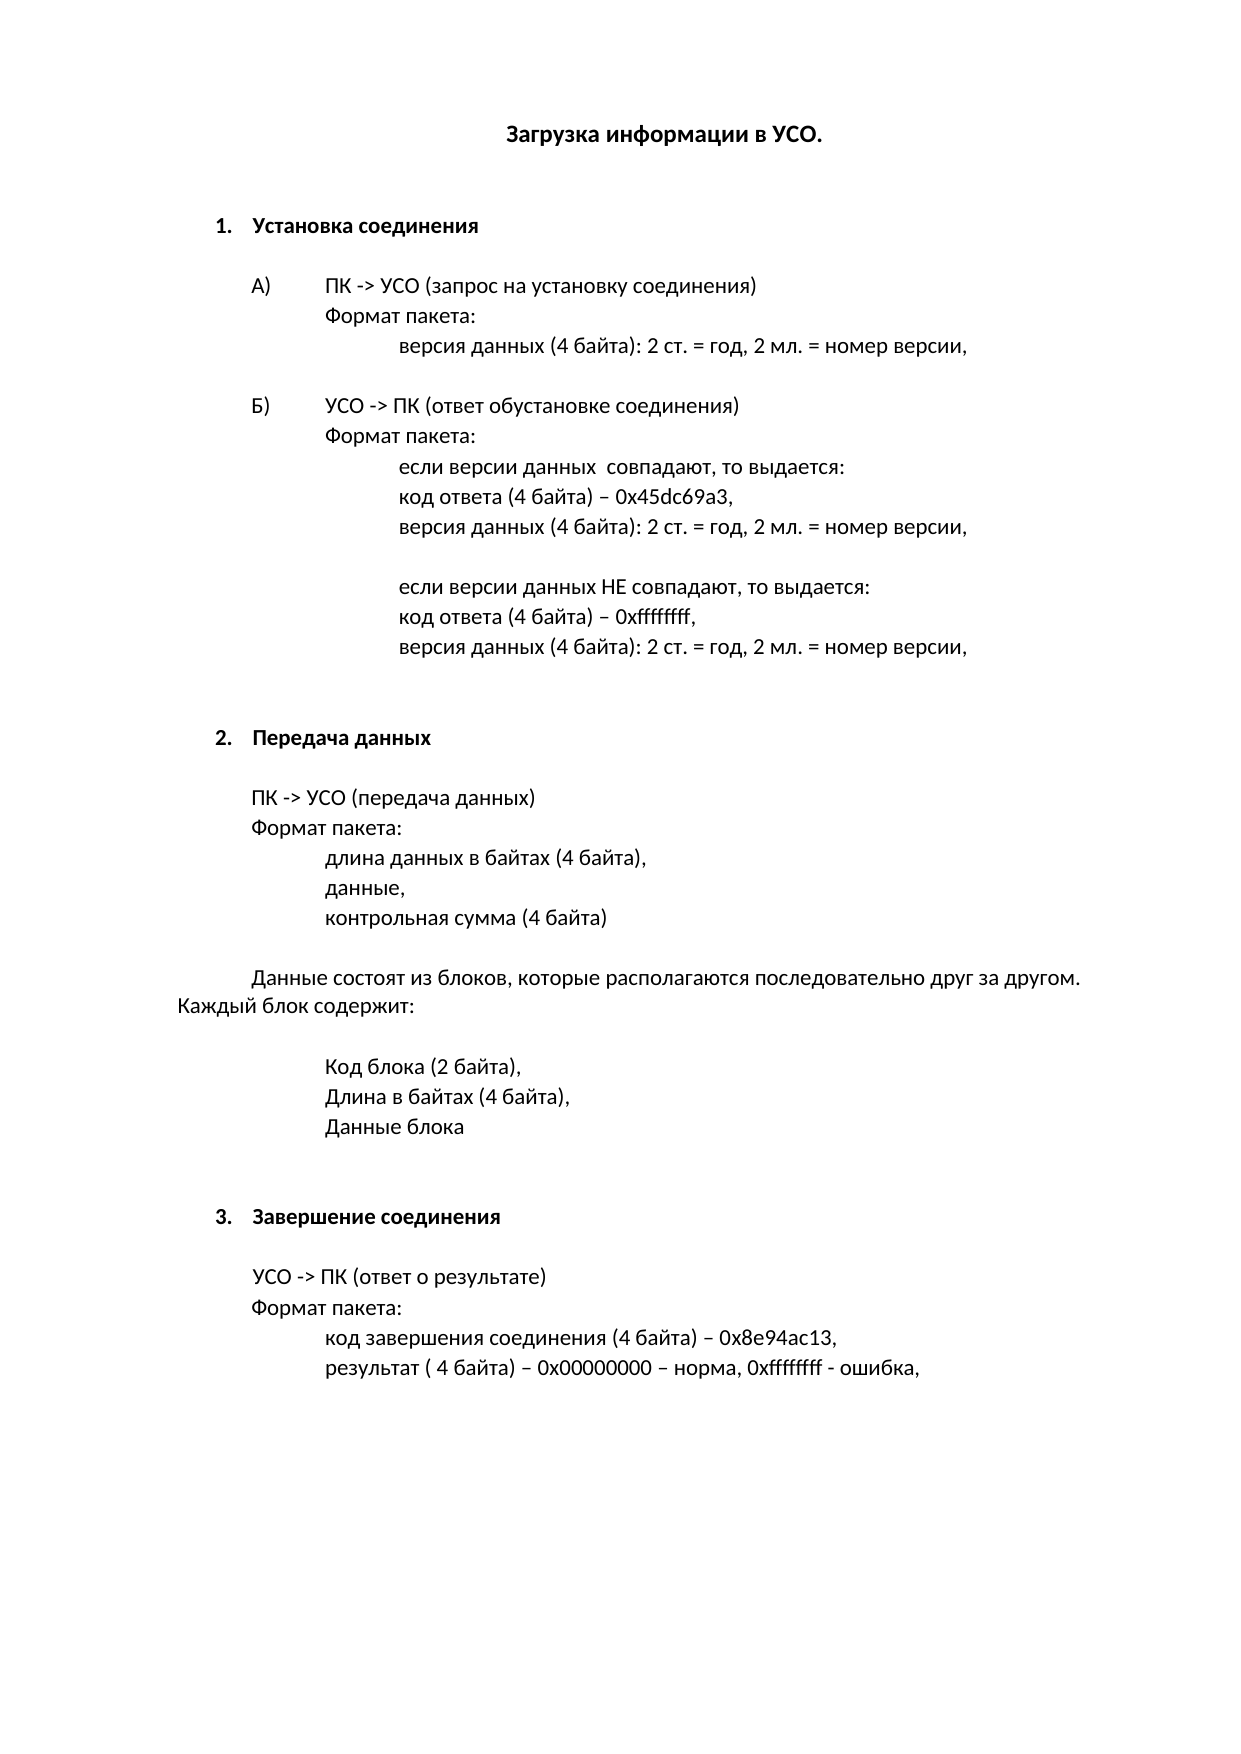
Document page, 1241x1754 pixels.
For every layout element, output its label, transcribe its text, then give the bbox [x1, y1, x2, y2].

list Передача данных [215, 723, 1152, 751]
text Формат пакета: [251, 1293, 1152, 1321]
text код ответа (4 байта) – 0xffffffff, [325, 602, 1152, 630]
text ПК -> УСО (передача данных) [251, 783, 1152, 811]
text версия данных (4 байта): 2 ст. = год, 2 мл. = номер версии, [325, 632, 1152, 660]
text Длина в байтах (4 байта), [177, 1082, 1152, 1110]
text данные, [251, 873, 1152, 901]
list Установка соединения [215, 211, 1152, 239]
text версия данных (4 байта): 2 ст. = год, 2 мл. = номер версии, [325, 331, 1152, 359]
text если версии данных НЕ совпадают, то выдается: [325, 572, 1152, 600]
list Завершение соединения [215, 1202, 1152, 1230]
text Формат пакета: [251, 301, 1152, 329]
text код завершения соединения (4 байта) – 0x8e94ac13, [251, 1323, 1152, 1351]
text код ответа (4 байта) – 0x45dc69a3, [325, 482, 1152, 510]
text УСО -> ПК (ответ о результате) [252, 1262, 1152, 1291]
text Формат пакета: [177, 422, 1152, 450]
text версия данных (4 байта): 2 ст. = год, 2 мл. = номер версии, [325, 512, 1152, 540]
text Данные блока [177, 1112, 1152, 1140]
text если версии данных совпадают, то выдается: [177, 452, 1152, 480]
text А) ПК -> УСО (запрос на установку соединения) [251, 271, 1152, 299]
text длина данных в байтах (4 байта), [251, 843, 1152, 871]
text контрольная сумма (4 байта) [251, 903, 1152, 931]
text результат ( 4 байта) – 0x00000000 – норма, 0xffffffff - ошибка, [251, 1353, 1152, 1381]
text Формат пакета: [251, 813, 1152, 841]
text Данные состоят из блоков, которые располагаются последовательно друг за другом. Каждый блок содержит: [177, 963, 1152, 1019]
text Загрузка информации в УСО. [177, 118, 1152, 149]
text Код блока (2 байта), [177, 1052, 1152, 1080]
text Б) УСО -> ПК (ответ обустановке соединения) [251, 392, 1152, 419]
